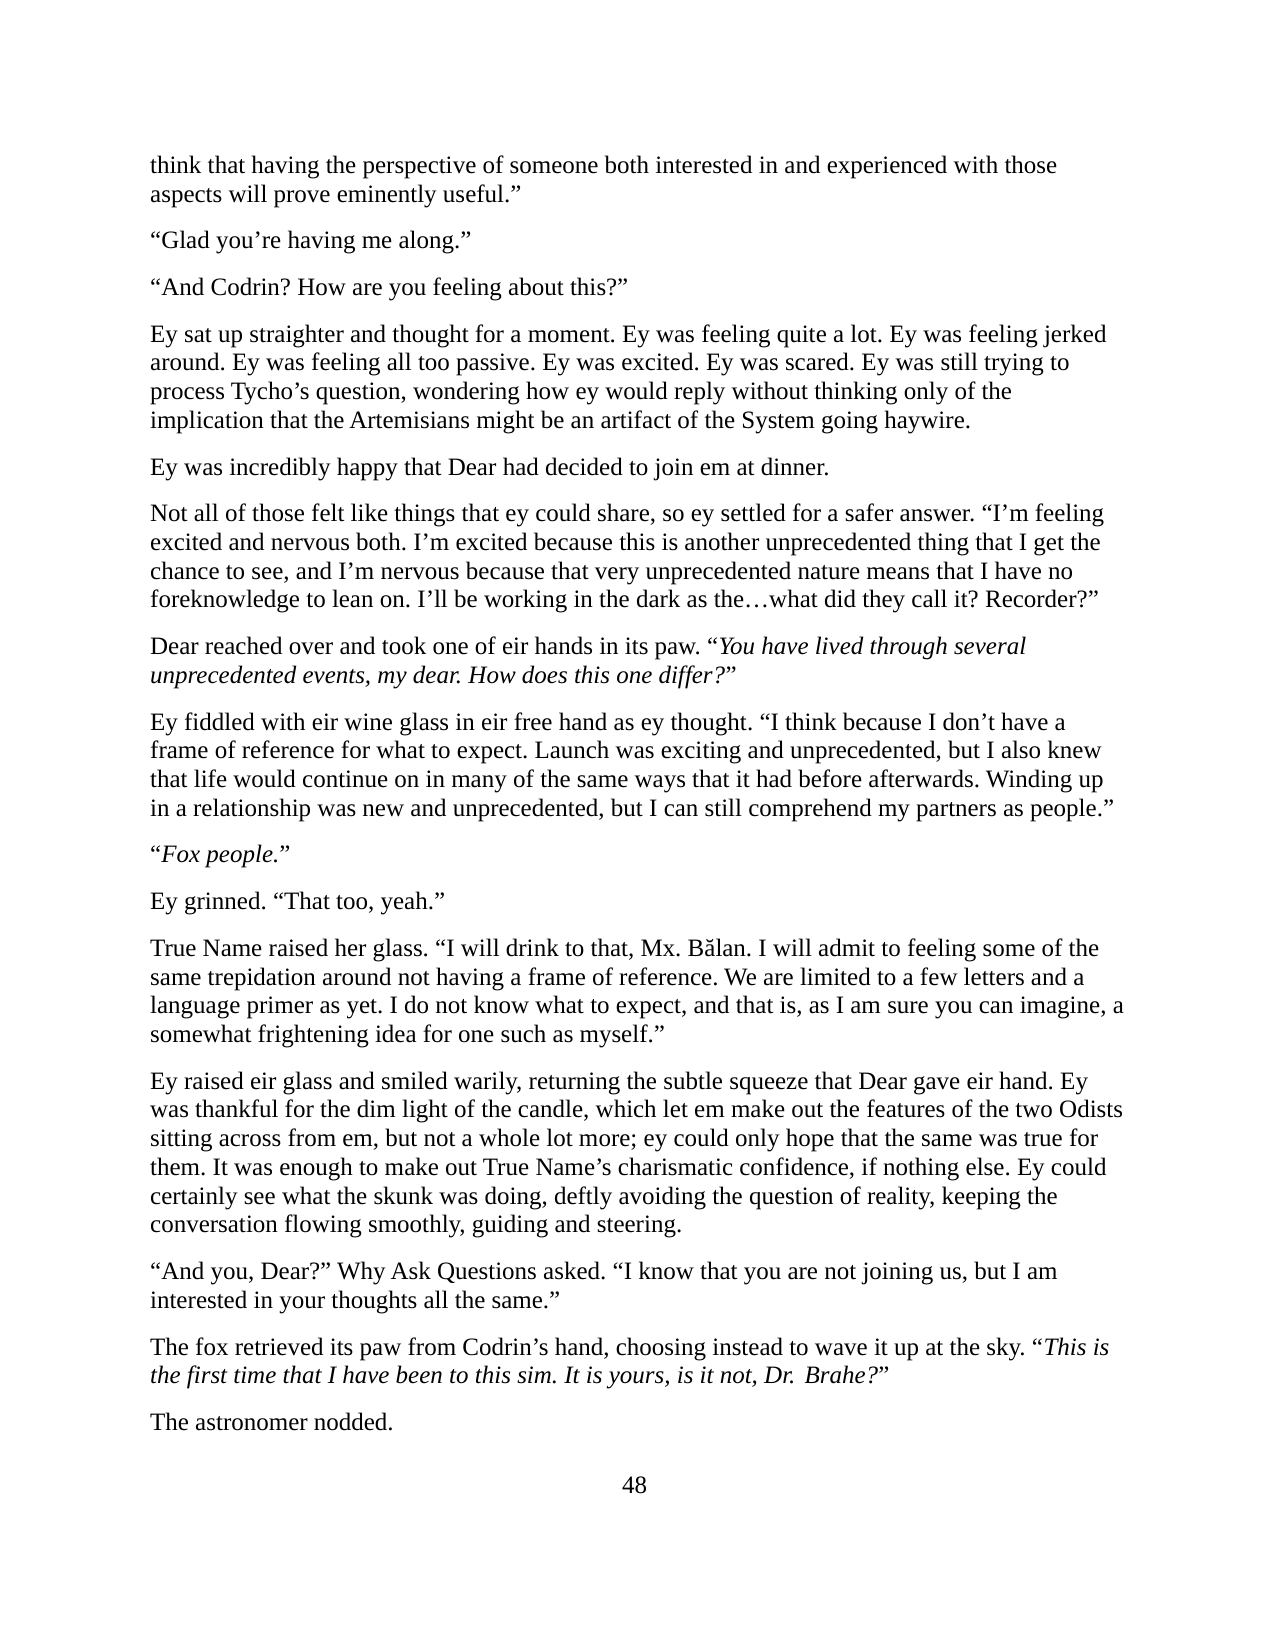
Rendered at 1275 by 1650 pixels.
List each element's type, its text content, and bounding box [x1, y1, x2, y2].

text “And Codrin? How are you feeling about this?” [150, 272, 1125, 301]
text Ey fiddled with eir wine glass in eir free hand as ey thought. “I think because I don’t have a frame of reference for what to expect. Launch was exciting and unprecedented, but I also knew that life would continue on in many of the same ways that it had before afterwards. Winding up in a relationship was new and unprecedented, but I can still comprehend my partners as people.” [150, 707, 1125, 822]
text Ey raised eir glass and smiled warily, returning the subtle squeeze that Dear gave eir hand. Ey was thankful for the dim light of the candle, which let em make out the features of the two Odists sitting across from em, but not a whole lot more; ey could only hope that the same was true for them. It was enough to make out True Name’s charismatic confidence, if nothing else. Ey could certainly see what the skunk was doing, deftly avoiding the question of reality, keeping the conversation flowing smoothly, guiding and steering. [150, 1066, 1125, 1238]
text “Fox people.” [150, 839, 1125, 868]
text think that having the perspective of someone both interested in and experienced with those aspects will prove eminently useful.” [150, 150, 1125, 207]
text Not all of those felt like things that ey could share, so ey settled for a safer answer. “I’m feeling excited and nervous both. I’m excited because this is another unprecedented thing that I get the chance to see, and I’m nervous because that very unprecedented nature means that I have no foreknowledge to lean on. I’ll be working in the dark as the…what did they call it? Recorder?” [150, 498, 1125, 613]
text Ey was incredibly happy that Dear had decided to join em at dinner. [150, 452, 1125, 480]
text The fox retrieved its paw from Codrin’s hand, choosing instead to wave it up at the sky. “This is the first time that I have been to this sim. It is yours, is it not, Dr. Brahe?” [150, 1332, 1125, 1389]
text True Name raised her glass. “I will drink to that, Mx. Bălan. I will admit to feeling some of the same trepidation around not having a frame of reference. We are limited to a few letters and a language primer as yet. I do not know what to expect, and that is, as I am sure you can imagine, a somewhat frightening idea for one such as myself.” [150, 933, 1125, 1048]
text “And you, Dear?” Why Ask Questions asked. “I know that you are not joining us, but I am interested in your thoughts all the same.” [150, 1256, 1125, 1314]
text “Glad you’re having me along.” [150, 225, 1125, 254]
text Ey sat up straighter and thought for a moment. Ey was feeling quite a lot. Ey was feeling jerked around. Ey was feeling all too passive. Ey was excited. Ey was scared. Ey was still trying to process Tycho’s question, wondering how ey would reply without thinking only of the implication that the Artemisians might be an artifact of the System going haywire. [150, 319, 1125, 434]
text Ey grinned. “That too, yeah.” [150, 886, 1125, 915]
text Dear reached over and took one of eir hands in its paw. “You have lived through several unprecedented events, my dear. How does this one differ?” [150, 631, 1125, 689]
text The astronomer nodded. [150, 1407, 1125, 1436]
